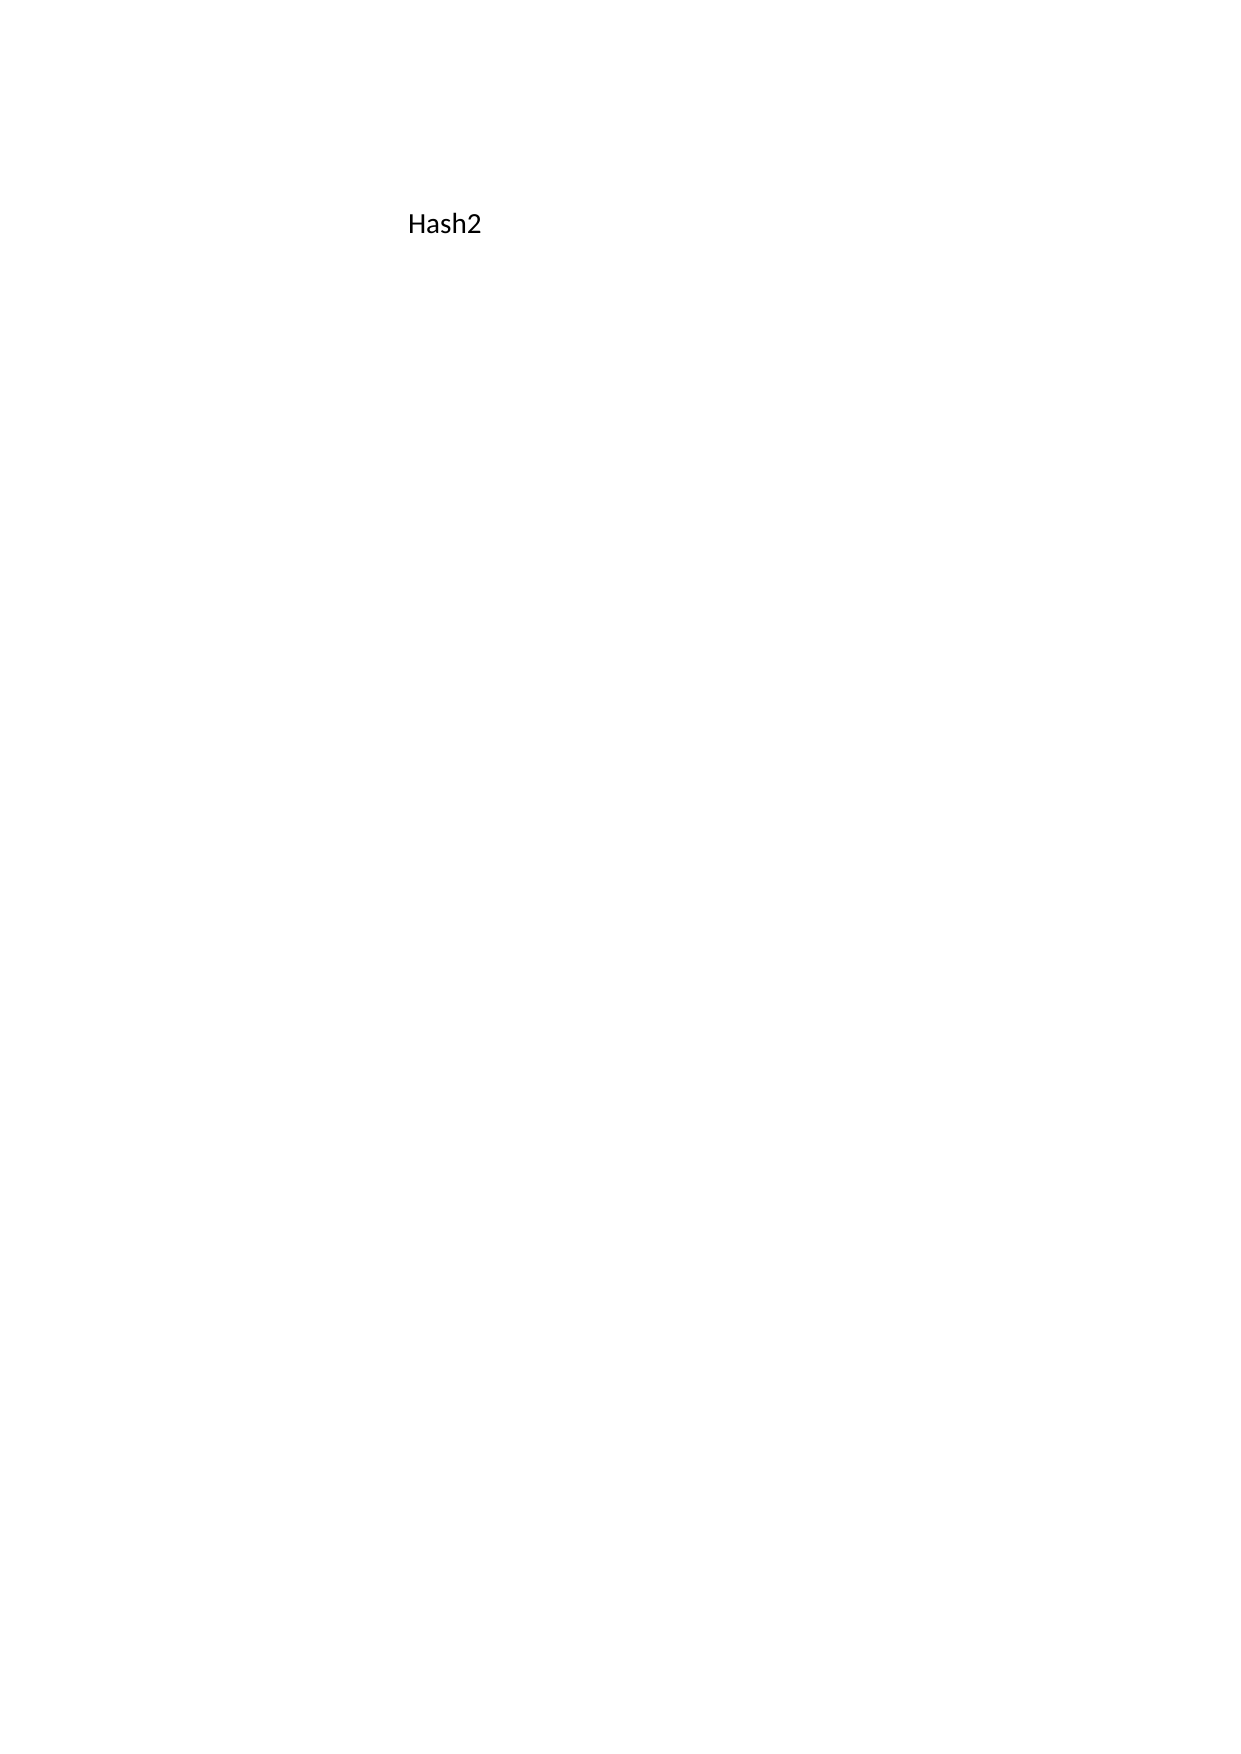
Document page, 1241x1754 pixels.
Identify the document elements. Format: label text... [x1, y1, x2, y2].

text Hash2 [150, 205, 1090, 241]
